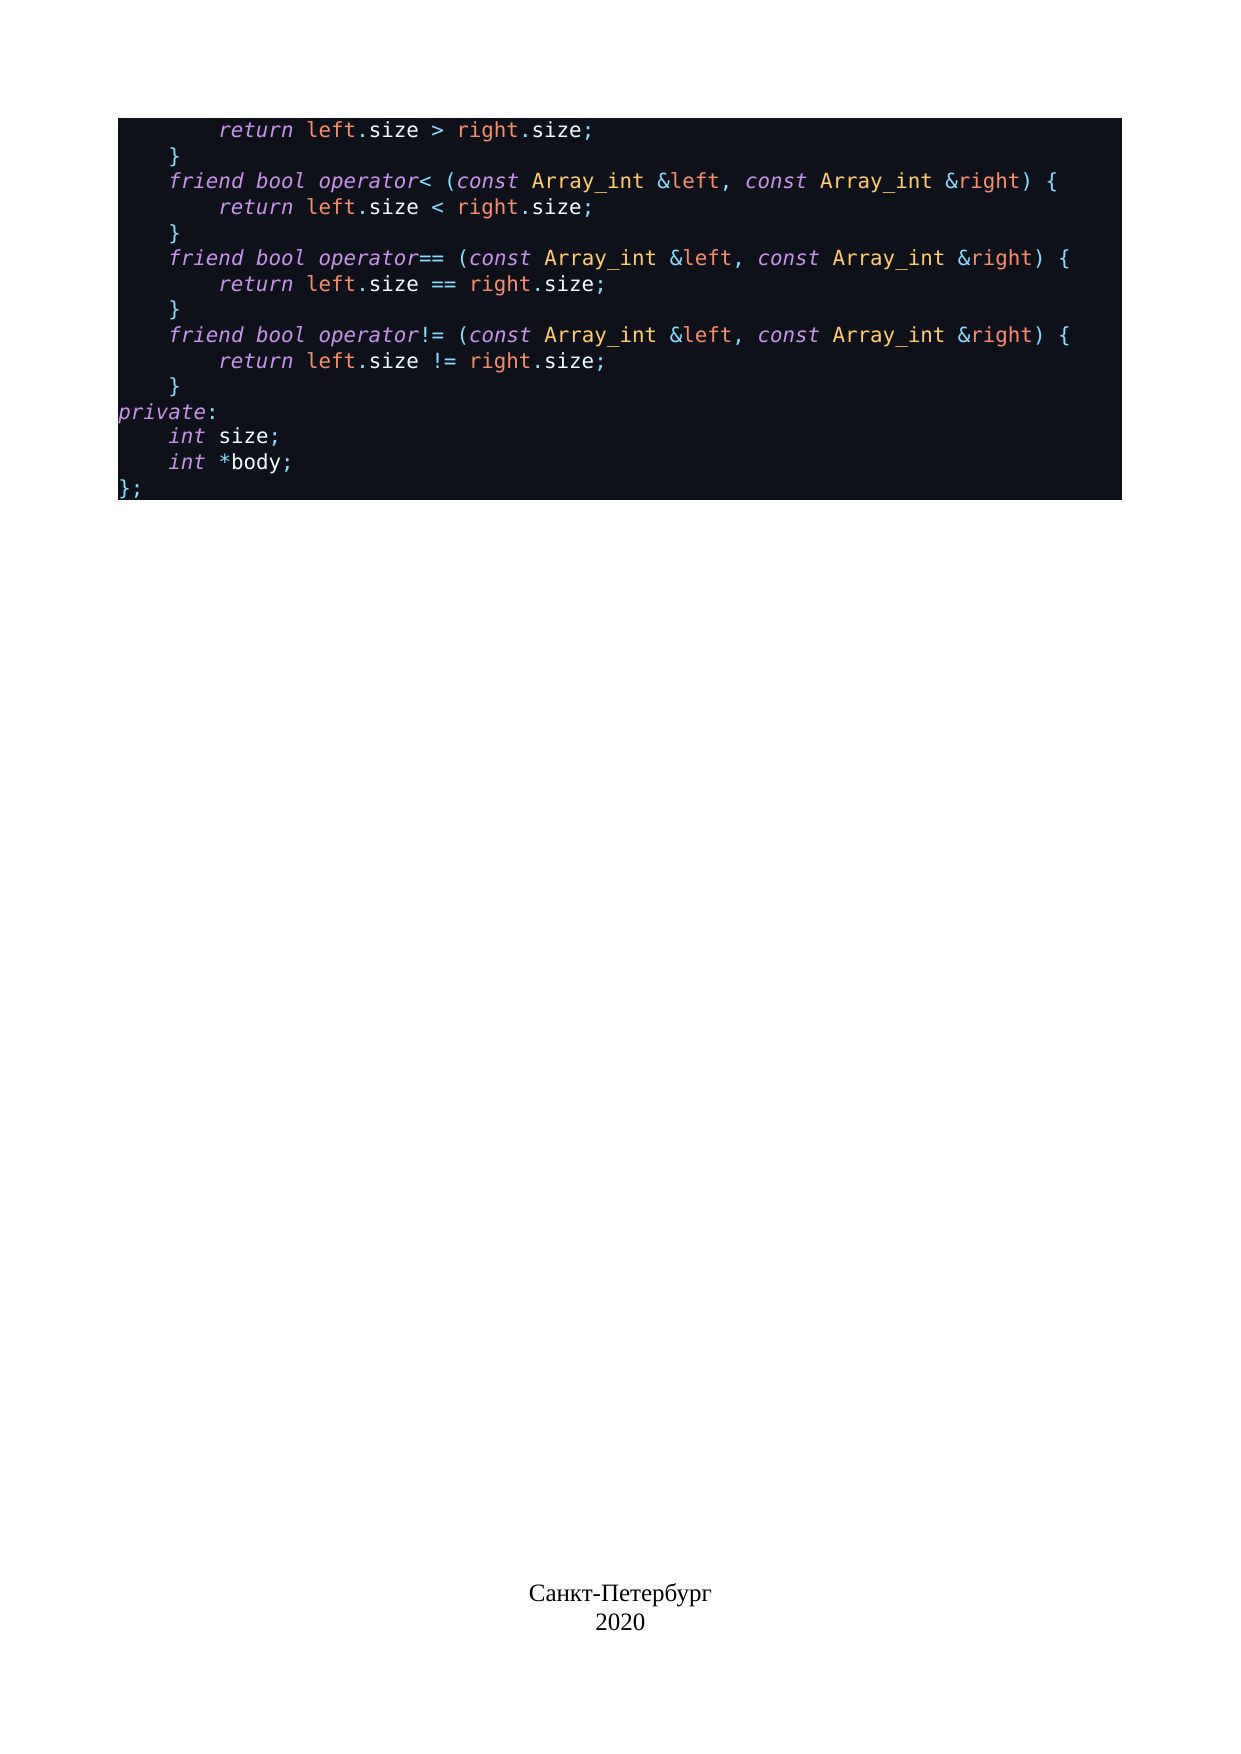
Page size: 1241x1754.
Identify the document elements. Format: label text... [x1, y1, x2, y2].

text return left.size > right.size; [118, 118, 1122, 144]
text friend bool operator< (const Array_int &left, const Array_int &right) { [118, 169, 1122, 195]
text int size; [118, 424, 1122, 450]
text return left.size != right.size; [118, 349, 1122, 374]
text }; [118, 476, 1122, 500]
text private: [118, 400, 1122, 424]
text int *body; [118, 450, 1122, 476]
text } [118, 374, 1122, 400]
text return left.size == right.size; [118, 272, 1122, 297]
text } [118, 144, 1122, 169]
text friend bool operator== (const Array_int &left, const Array_int &right) { [118, 246, 1122, 272]
text friend bool operator!= (const Array_int &left, const Array_int &right) { [118, 323, 1122, 349]
text } [118, 221, 1122, 246]
text return left.size < right.size; [118, 195, 1122, 221]
text } [118, 297, 1122, 323]
